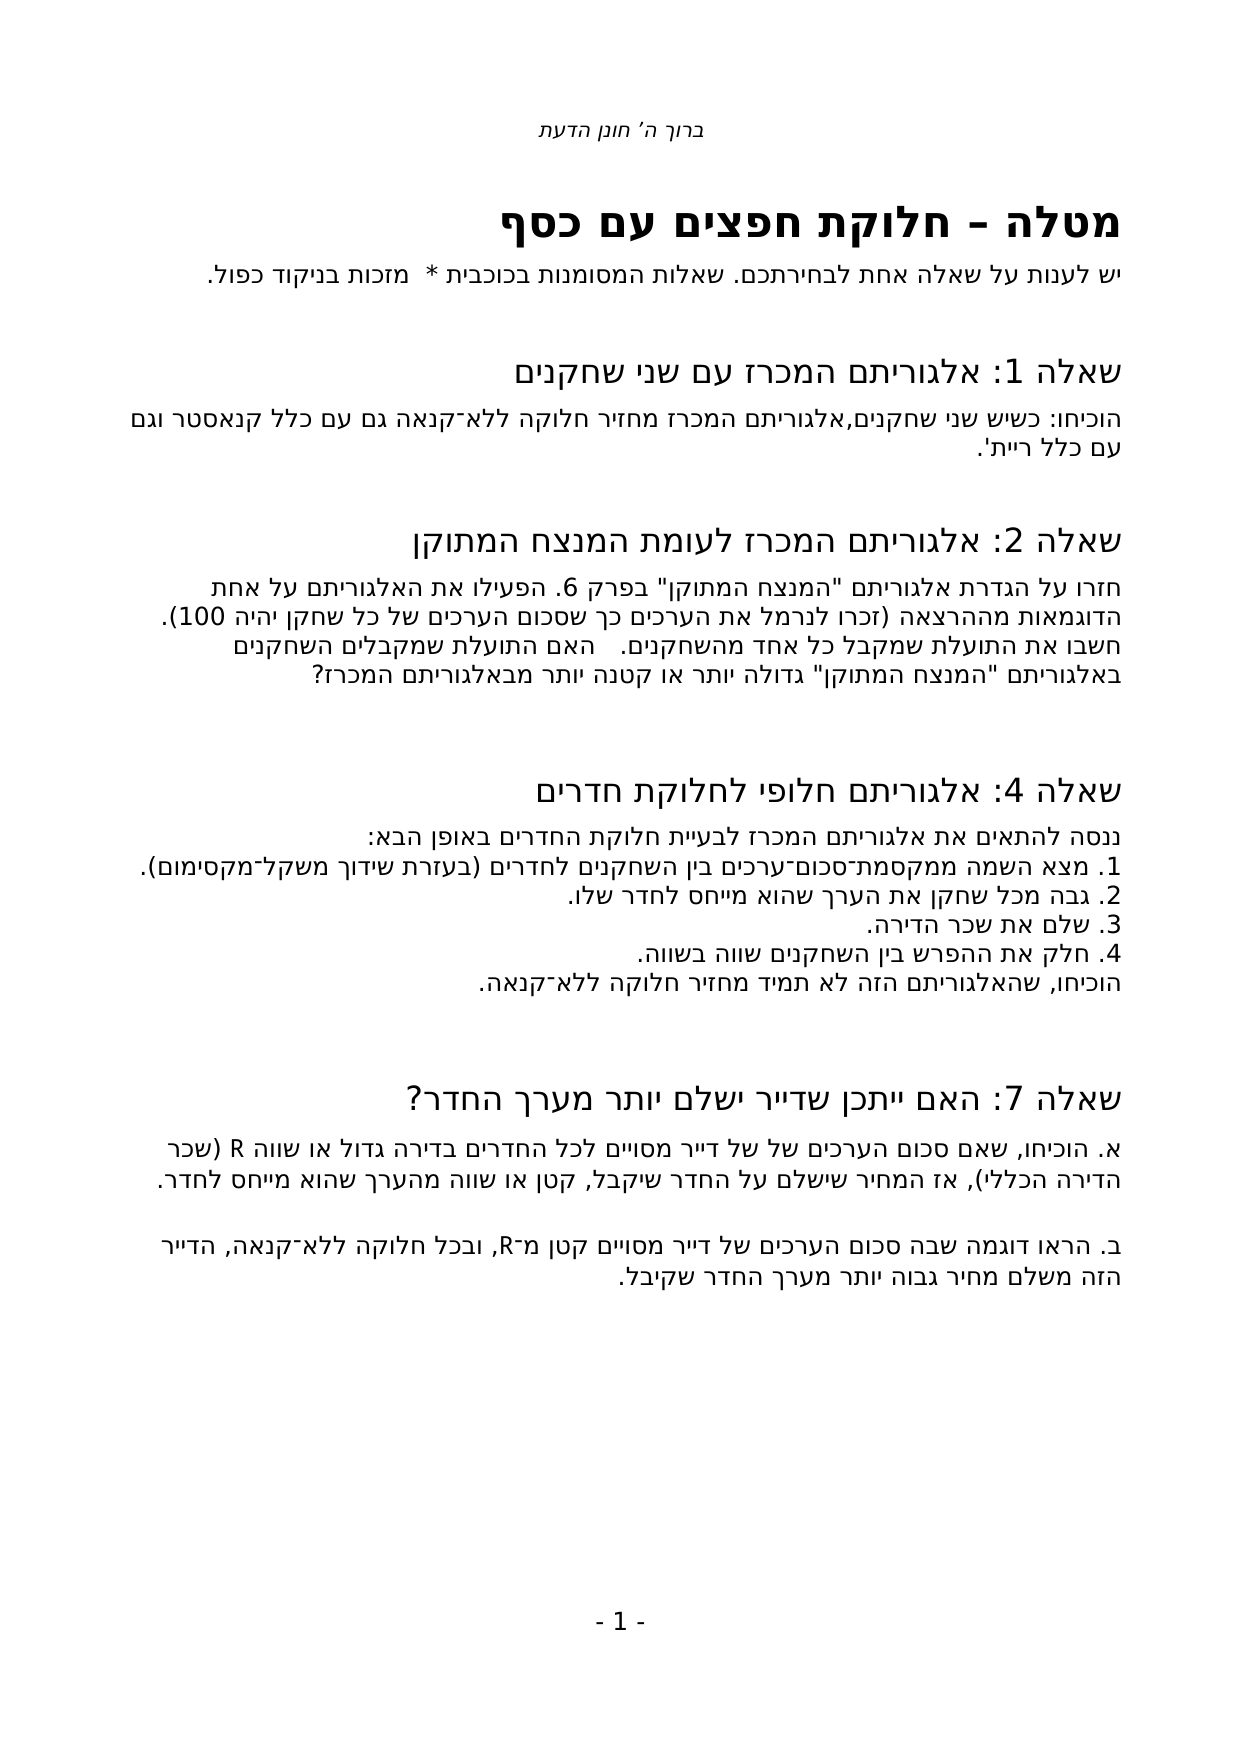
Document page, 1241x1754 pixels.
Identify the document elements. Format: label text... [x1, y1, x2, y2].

text הוכיחו: כשיש שני שחקנים,אלגוריתם המכרז מחזיר חלוקה ללא־קנאה גם עם כלל קנאסטר וגם עם כלל ריית'. [118, 404, 1122, 462]
subtitle שאלה 2: אלגוריתם המכרז לעומת המנצח המתוקן [118, 521, 1122, 560]
text חזרו על הגדרת אלגוריתם "המנצח המתוקן" בפרק 6. הפעילו את האלגוריתם על אחת הדוגמאות מההרצאה (זכרו לנרמל את הערכים כך שסכום הערכים של כל שחקן יהיה 100). חשבו את התועלת שמקבל כל אחד מהשחקנים. האם התועלת שמקבלים השחקנים באלגוריתם "המנצח המתוקן" גדולה יותר או קטנה יותר מבאלגוריתם המכרז? [118, 573, 1122, 689]
text 4. חלק את ההפרש בין השחקנים שווה בשווה. [118, 939, 1122, 968]
subtitle שאלה 1: אלגוריתם המכרז עם שני שחקנים [118, 353, 1122, 392]
subtitle שאלה 4: אלגוריתם חלופי לחלוקת חדרים [118, 771, 1122, 810]
subtitle מטלה – חלוקת חפצים עם כסף [118, 197, 1122, 248]
text א. הוכיחו, שאם סכום הערכים של של דייר מסויים לכל החדרים בדירה גדול או שווה R (שכר הדירה הכללי), אז המחיר שישלם על החדר שיקבל, קטן או שווה מהערך שהוא מייחס לחדר. [118, 1131, 1122, 1194]
text 2. גבה מכל שחקן את הערך שהוא מייחס לחדר שלו. [118, 881, 1122, 910]
subtitle שאלה 7: האם ייתכן שדייר ישלם יותר מערך החדר? [118, 1079, 1122, 1118]
text הוכיחו, שהאלגוריתם הזה לא תמיד מחזיר חלוקה ללא־קנאה. [118, 968, 1122, 998]
text ננסה להתאים את אלגוריתם המכרז לבעיית חלוקת החדרים באופן הבא: [118, 823, 1122, 852]
text יש לענות על שאלה אחת לבחירתכם. שאלות המסומנות בכוכבית * מזכות בניקוד כפול. [118, 260, 1122, 289]
text 1. מצא השמה ממקסמת־סכום־ערכים בין השחקנים לחדרים (בעזרת שידוך משקל־מקסימום). [118, 852, 1122, 881]
text 3. שלם את שכר הדירה. [118, 910, 1122, 939]
text ב. הראו דוגמה שבה סכום הערכים של דייר מסויים קטן מ־R, ובכל חלוקה ללא־קנאה, הדייר הזה משלם מחיר גבוה יותר מערך החדר שקיבל. [118, 1228, 1122, 1291]
